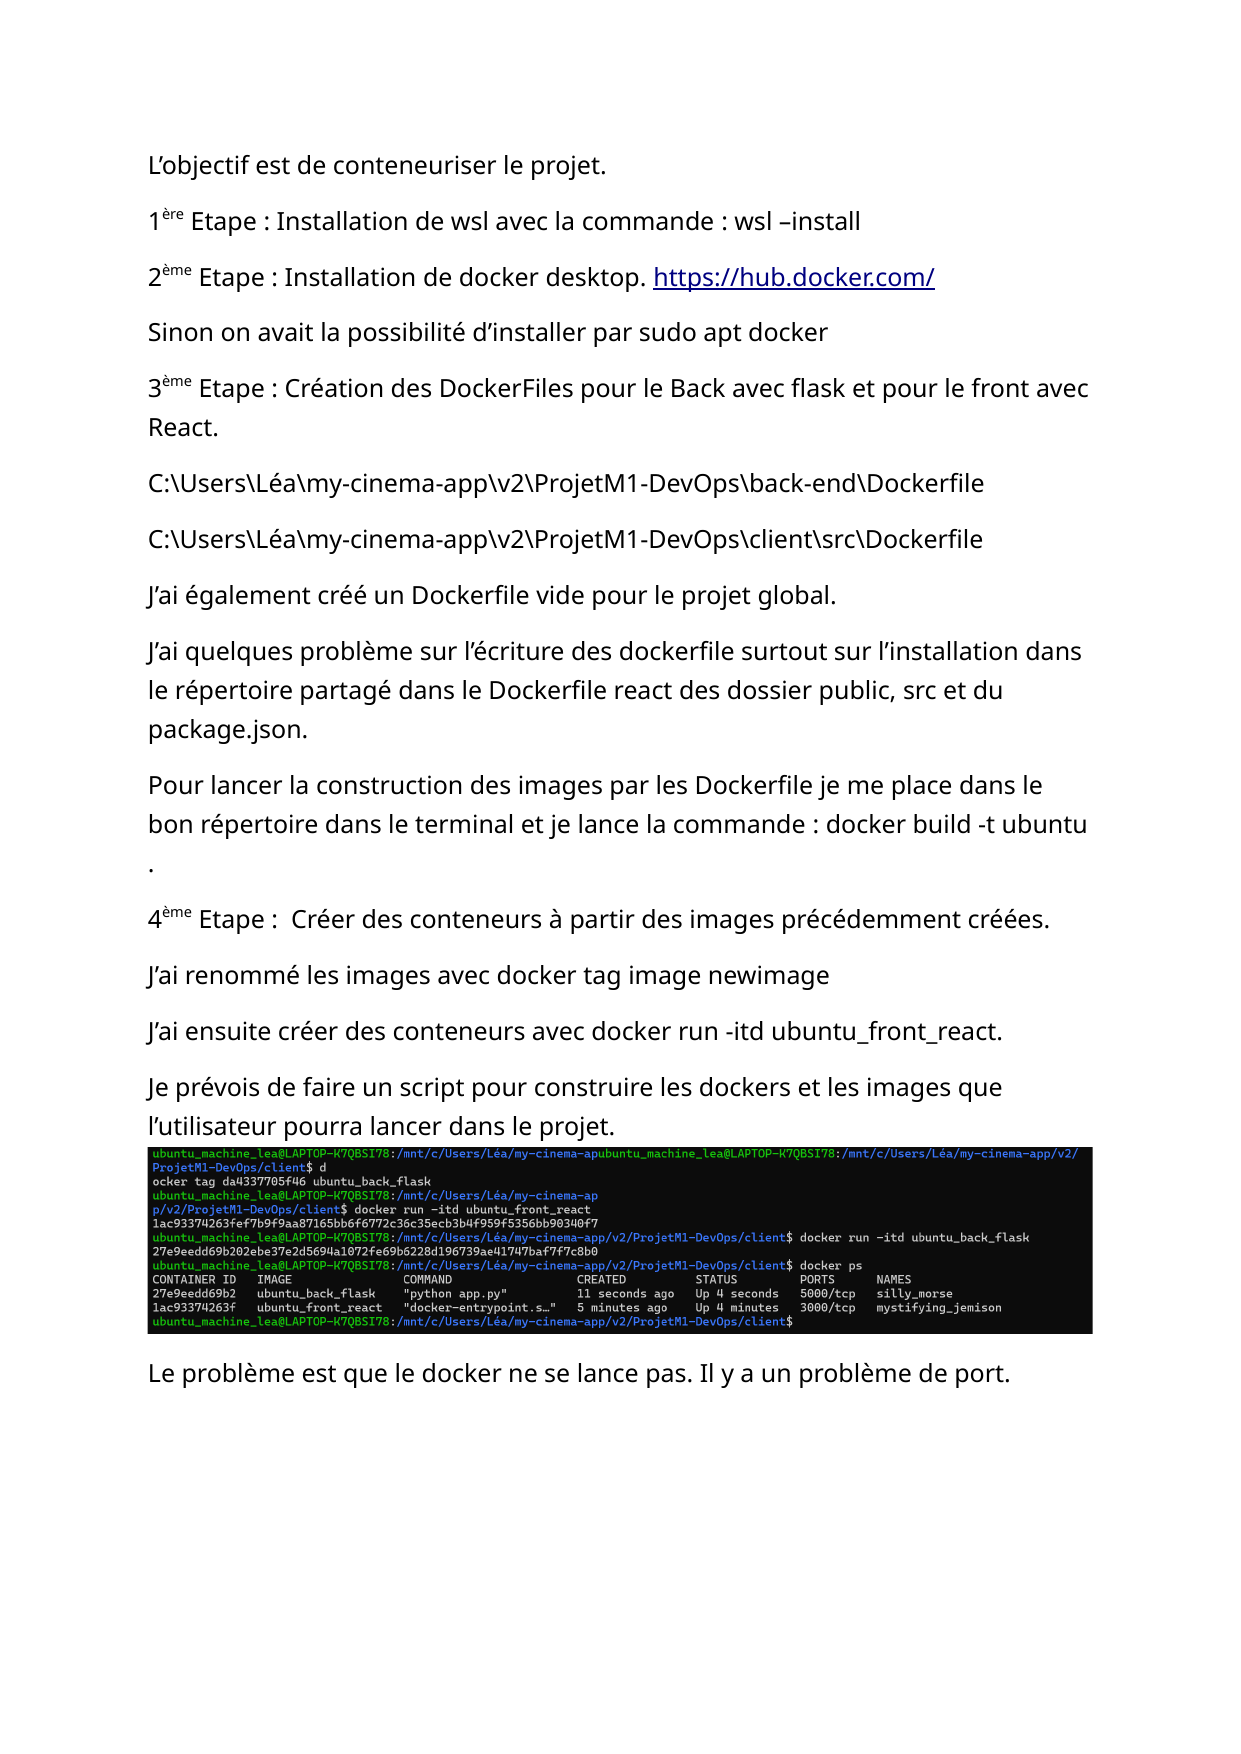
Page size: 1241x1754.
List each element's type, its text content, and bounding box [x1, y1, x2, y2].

text 4ème Etape : Créer des conteneurs à partir des images précédemment créées. [148, 902, 1093, 936]
text C:\Users\Léa\my-cinema-app\v2\ProjetM1-DevOps\client\src\Dockerfile [148, 522, 1093, 556]
text Sinon on avait la possibilité d’installer par sudo apt docker [148, 315, 1093, 349]
text J’ai ensuite créer des conteneurs avec docker run -itd ubuntu_front_react. [148, 1013, 1093, 1047]
text 3ème Etape : Création des DockerFiles pour le Back avec flask et pour le front avec React. [148, 371, 1093, 444]
text J’ai quelques problème sur l’écriture des dockerfile surtout sur l’installation dans le répertoire partagé dans le Dockerfile react des dossier public, src et du package.json. [148, 633, 1093, 746]
text Le problème est que le docker ne se lance pas. Il y a un problème de port. [148, 1356, 1093, 1390]
text 2ème Etape : Installation de docker desktop. https://hub.docker.com/ [148, 259, 1093, 293]
text J’ai renommé les images avec docker tag image newimage [148, 958, 1093, 992]
text 1ère Etape : Installation de wsl avec la commande : wsl –install [148, 203, 1093, 237]
text J’ai également créé un Dockerfile vide pour le projet global. [148, 578, 1093, 612]
text Pour lancer la construction des images par les Dockerfile je me place dans le bon répertoire dans le terminal et je lance la commande : docker build -t ubuntu . [148, 768, 1093, 880]
text C:\Users\Léa\my-cinema-app\v2\ProjetM1-DevOps\back-end\Dockerfile [148, 466, 1093, 500]
text L’objectif est de conteneuriser le projet. [148, 148, 1093, 182]
text Je prévois de faire un script pour construire les dockers et les images que l’utilisateur pourra lancer dans le projet. [148, 1069, 1093, 1147]
